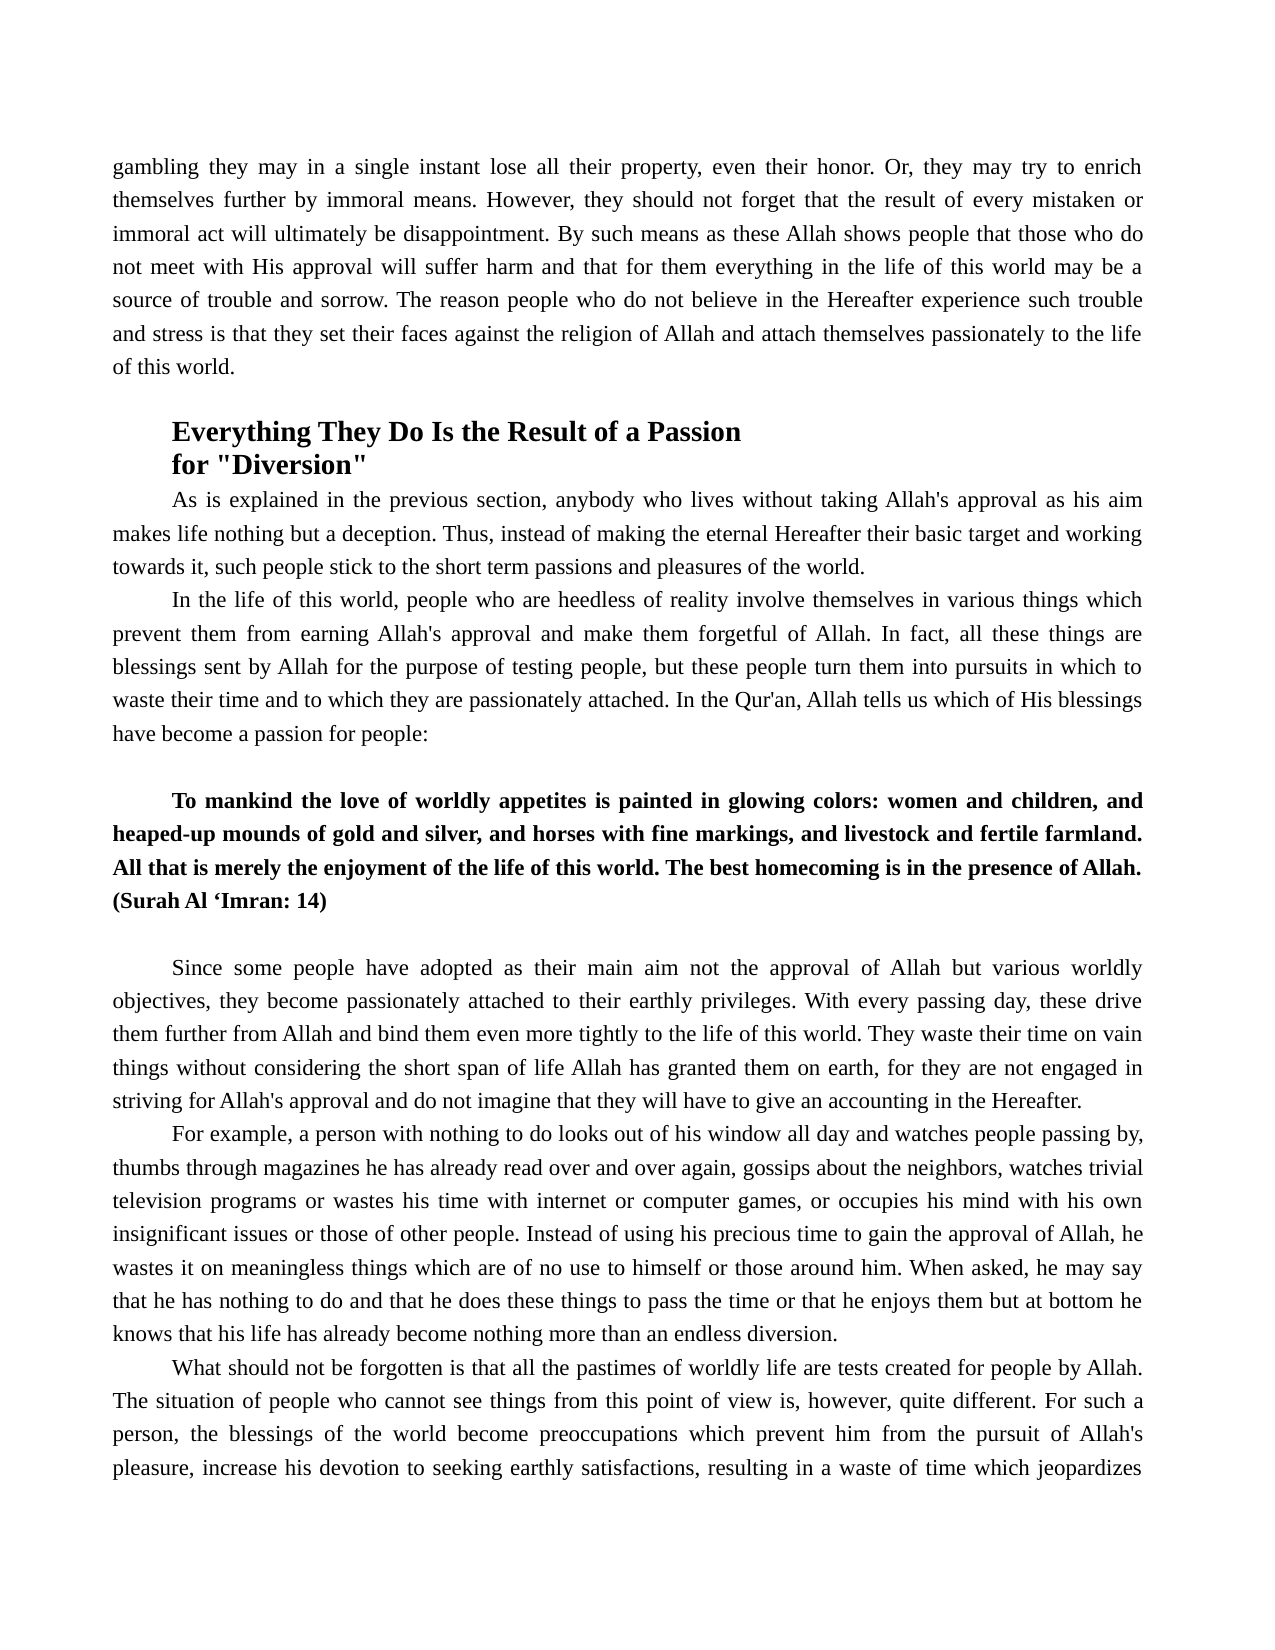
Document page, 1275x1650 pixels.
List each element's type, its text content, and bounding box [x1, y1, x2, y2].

text for "Diversion" [112, 448, 1145, 481]
text What should not be forgotten is that all the pastimes of worldly life are tests created for people by Allah. The situation of people who cannot see things from this point of view is, however, quite different. For such a person, the blessings of the world become preoccupations which prevent him from the pursuit of Allah's pleasure, increase his devotion to seeking earthly satisfactions, resulting in a waste of time which jeopardizes [112, 1348, 1145, 1482]
text gambling they may in a single instant lose all their property, even their honor. Or, they may try to enrich themselves further by immoral means. However, they should not forget that the result of every mistaken or immoral act will ultimately be disappointment. By such means as these Allah shows people that those who do not meet with His approval will suffer harm and that for them everything in the life of this world may be a source of trouble and sorrow. The reason people who do not believe in the Hereafter experience such trouble and stress is that they set their faces against the religion of Allah and attach themselves passionately to the life of this world. [112, 148, 1145, 381]
text Everything They Do Is the Result of a Passion [112, 414, 1145, 448]
text Since some people have adopted as their main aim not the approval of Allah but various worldly objectives, they become passionately attached to their earthly privileges. With every passing day, these drive them further from Allah and bind them even more tightly to the life of this world. They waste their time on vain things without considering the short span of life Allah has granted them on earth, for they are not engaged in striving for Allah's approval and do not imagine that they will have to give an accounting in the Hereafter. [112, 948, 1145, 1115]
text In the life of this world, people who are heedless of reality involve themselves in various things which prevent them from earning Allah's approval and make them forgetful of Allah. In fact, all these things are blessings sent by Allah for the purpose of testing people, but these people turn them into pursuits in which to waste their time and to which they are passionately attached. In the Qur'an, Allah tells us which of His blessings have become a passion for people: [112, 581, 1145, 748]
text To mankind the love of worldly appetites is painted in glowing colors: women and children, and heaped-up mounds of gold and silver, and horses with fine markings, and livestock and fertile farmland. All that is merely the enjoyment of the life of this world. The best homecoming is in the presence of Allah. (Surah Al ‘Imran: 14) [112, 782, 1145, 915]
text As is explained in the previous section, anybody who lives without taking Allah's approval as his aim makes life nothing but a deception. Thus, instead of making the eternal Hereafter their basic target and working towards it, such people stick to the short term passions and pleasures of the world. [112, 481, 1145, 581]
text For example, a person with nothing to do looks out of his window all day and watches people passing by, thumbs through magazines he has already read over and over again, gossips about the neighbors, watches trivial television programs or wastes his time with internet or computer games, or occupies his mind with his own insignificant issues or those of other people. Instead of using his precious time to gain the approval of Allah, he wastes it on meaningless things which are of no use to himself or those around him. When asked, he may say that he has nothing to do and that he does these things to pass the time or that he enjoys them but at bottom he knows that his life has already become nothing more than an endless diversion. [112, 1115, 1145, 1348]
